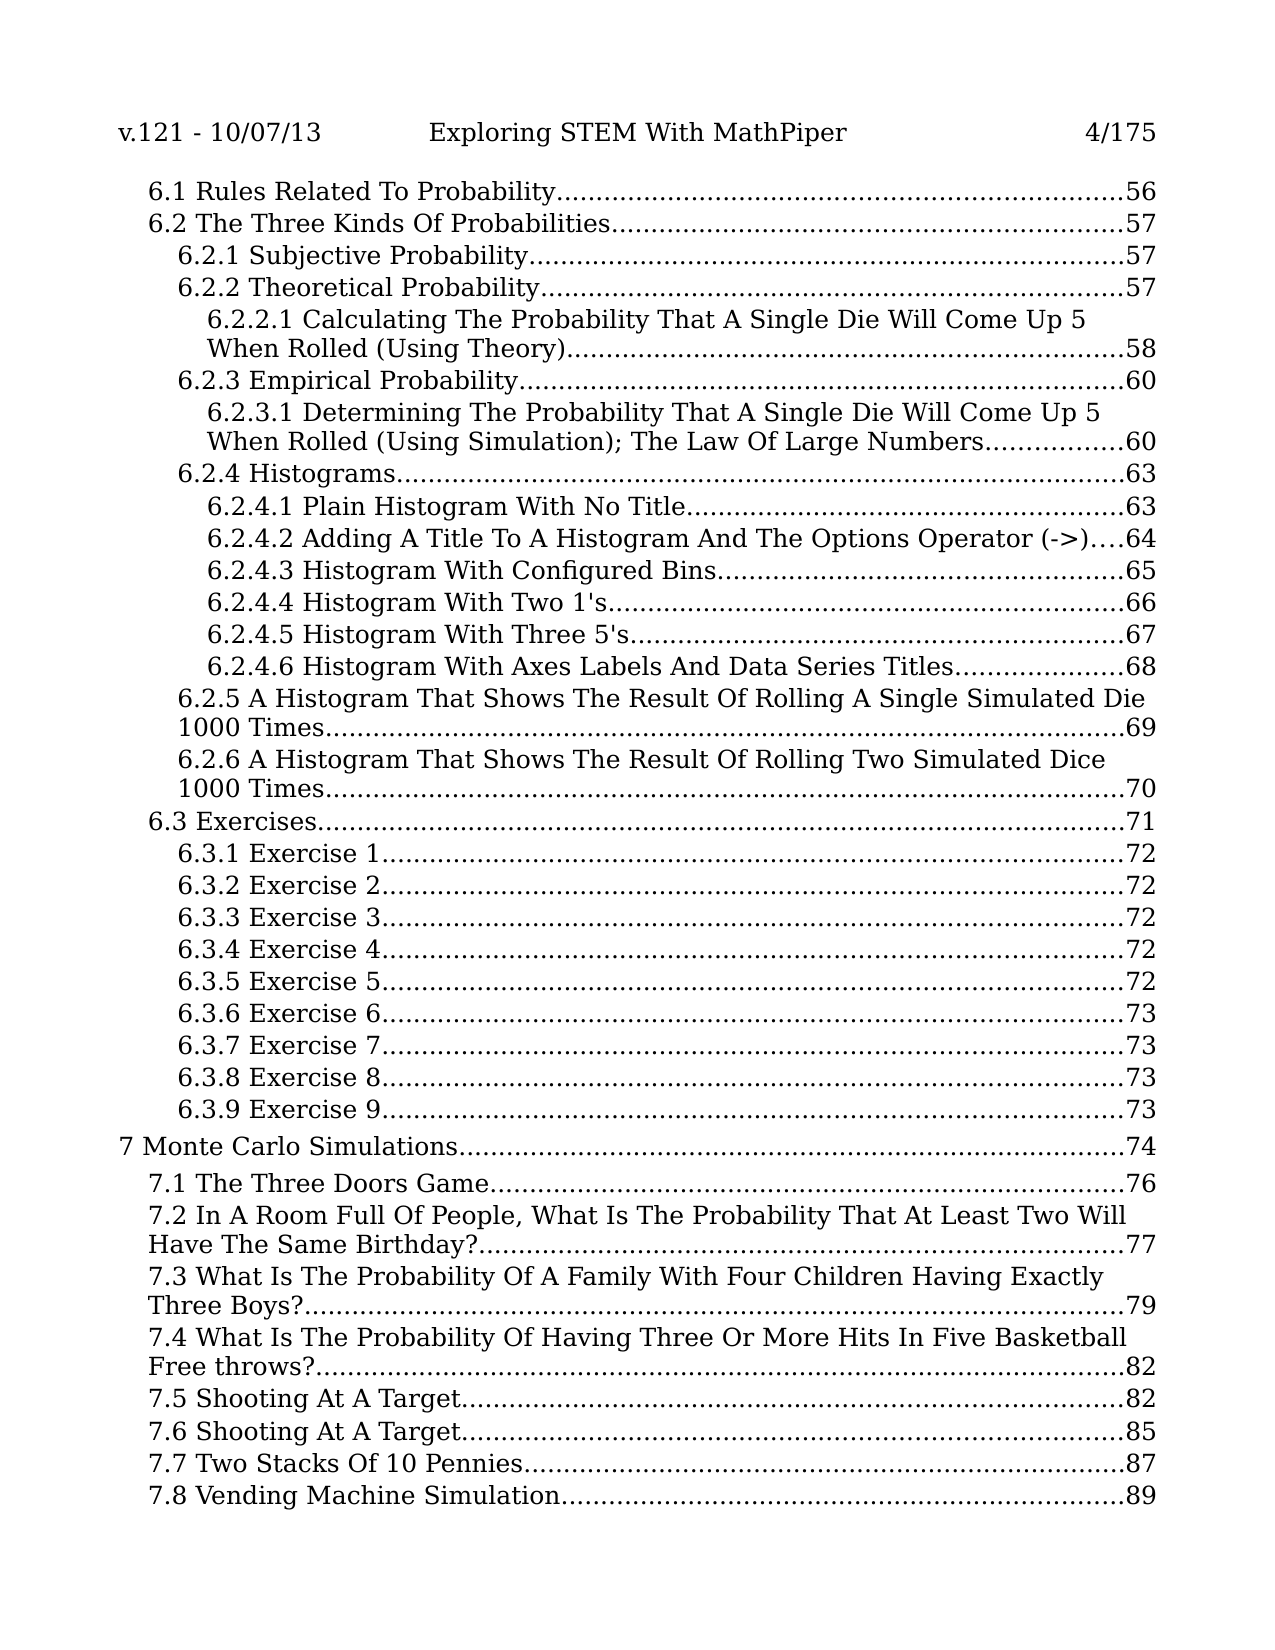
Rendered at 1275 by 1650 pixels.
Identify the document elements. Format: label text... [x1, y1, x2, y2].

text 6.1 Rules Related To Probability 56 [148, 177, 1157, 206]
text 6.2.4.5 Histogram With Three 5's 67 [207, 620, 1157, 649]
text 6.2 The Three Kinds Of Probabilities 57 [148, 209, 1157, 238]
text 6.2.3.1 Determining The Probability That A Single Die Will Come Up 5 When Rolled (Using Simulation); The Law Of Large Numbers 60 [207, 398, 1157, 457]
text 6.2.4.3 Histogram With Configured Bins 65 [207, 556, 1157, 585]
text 7.7 Two Stacks Of 10 Pennies 87 [148, 1449, 1157, 1478]
text 6.2.5 A Histogram That Shows The Result Of Rolling A Single Simulated Die 1000 Times 69 [177, 684, 1157, 743]
text 6.2.4.2 Adding A Title To A Histogram And The Options Operator (->) 64 [207, 524, 1157, 553]
text 6.2.6 A Histogram That Shows The Result Of Rolling Two Simulated Dice 1000 Times 70 [177, 746, 1157, 804]
text 7.4 What Is The Probability Of Having Three Or More Hits In Five Basketball Free throws? 82 [148, 1323, 1157, 1382]
text 6.2.3 Empirical Probability 60 [177, 366, 1157, 396]
text 6.3.8 Exercise 8 73 [177, 1063, 1157, 1093]
text 6.3 Exercises 71 [148, 807, 1157, 836]
text 7.3 What Is The Probability Of A Family With Four Children Having Exactly Three Boys? 79 [148, 1262, 1157, 1321]
text 7.1 The Three Doors Game 76 [148, 1169, 1157, 1198]
text 6.2.4.4 Histogram With Two 1's 66 [207, 588, 1157, 617]
text 6.2.2 Theoretical Probability 57 [177, 273, 1157, 302]
text 6.3.3 Exercise 3 72 [177, 903, 1157, 932]
text 6.3.1 Exercise 1 72 [177, 839, 1157, 868]
text 6.2.1 Subjective Probability 57 [177, 241, 1157, 270]
text 7.5 Shooting At A Target 82 [148, 1385, 1157, 1414]
text 7 Monte Carlo Simulations 74 [118, 1132, 1157, 1161]
text 6.2.4.6 Histogram With Axes Labels And Data Series Titles 68 [207, 652, 1157, 681]
text 7.6 Shooting At A Target 85 [148, 1417, 1157, 1446]
text 6.3.4 Exercise 4 72 [177, 935, 1157, 964]
text 6.2.2.1 Calculating The Probability That A Single Die Will Come Up 5 When Rolled (Using Theory) 58 [207, 305, 1157, 363]
text 6.3.7 Exercise 7 73 [177, 1031, 1157, 1061]
text 6.3.5 Exercise 5 72 [177, 967, 1157, 996]
text 6.3.9 Exercise 9 73 [177, 1096, 1157, 1125]
text 6.2.4.1 Plain Histogram With No Title 63 [207, 492, 1157, 521]
text 6.3.6 Exercise 6 73 [177, 999, 1157, 1028]
text 7.8 Vending Machine Simulation 89 [148, 1481, 1157, 1510]
text 7.2 In A Room Full Of People, What Is The Probability That At Least Two Will Have The Same Birthday? 77 [148, 1201, 1157, 1259]
text 6.2.4 Histograms 63 [177, 460, 1157, 489]
text 6.3.2 Exercise 2 72 [177, 871, 1157, 900]
